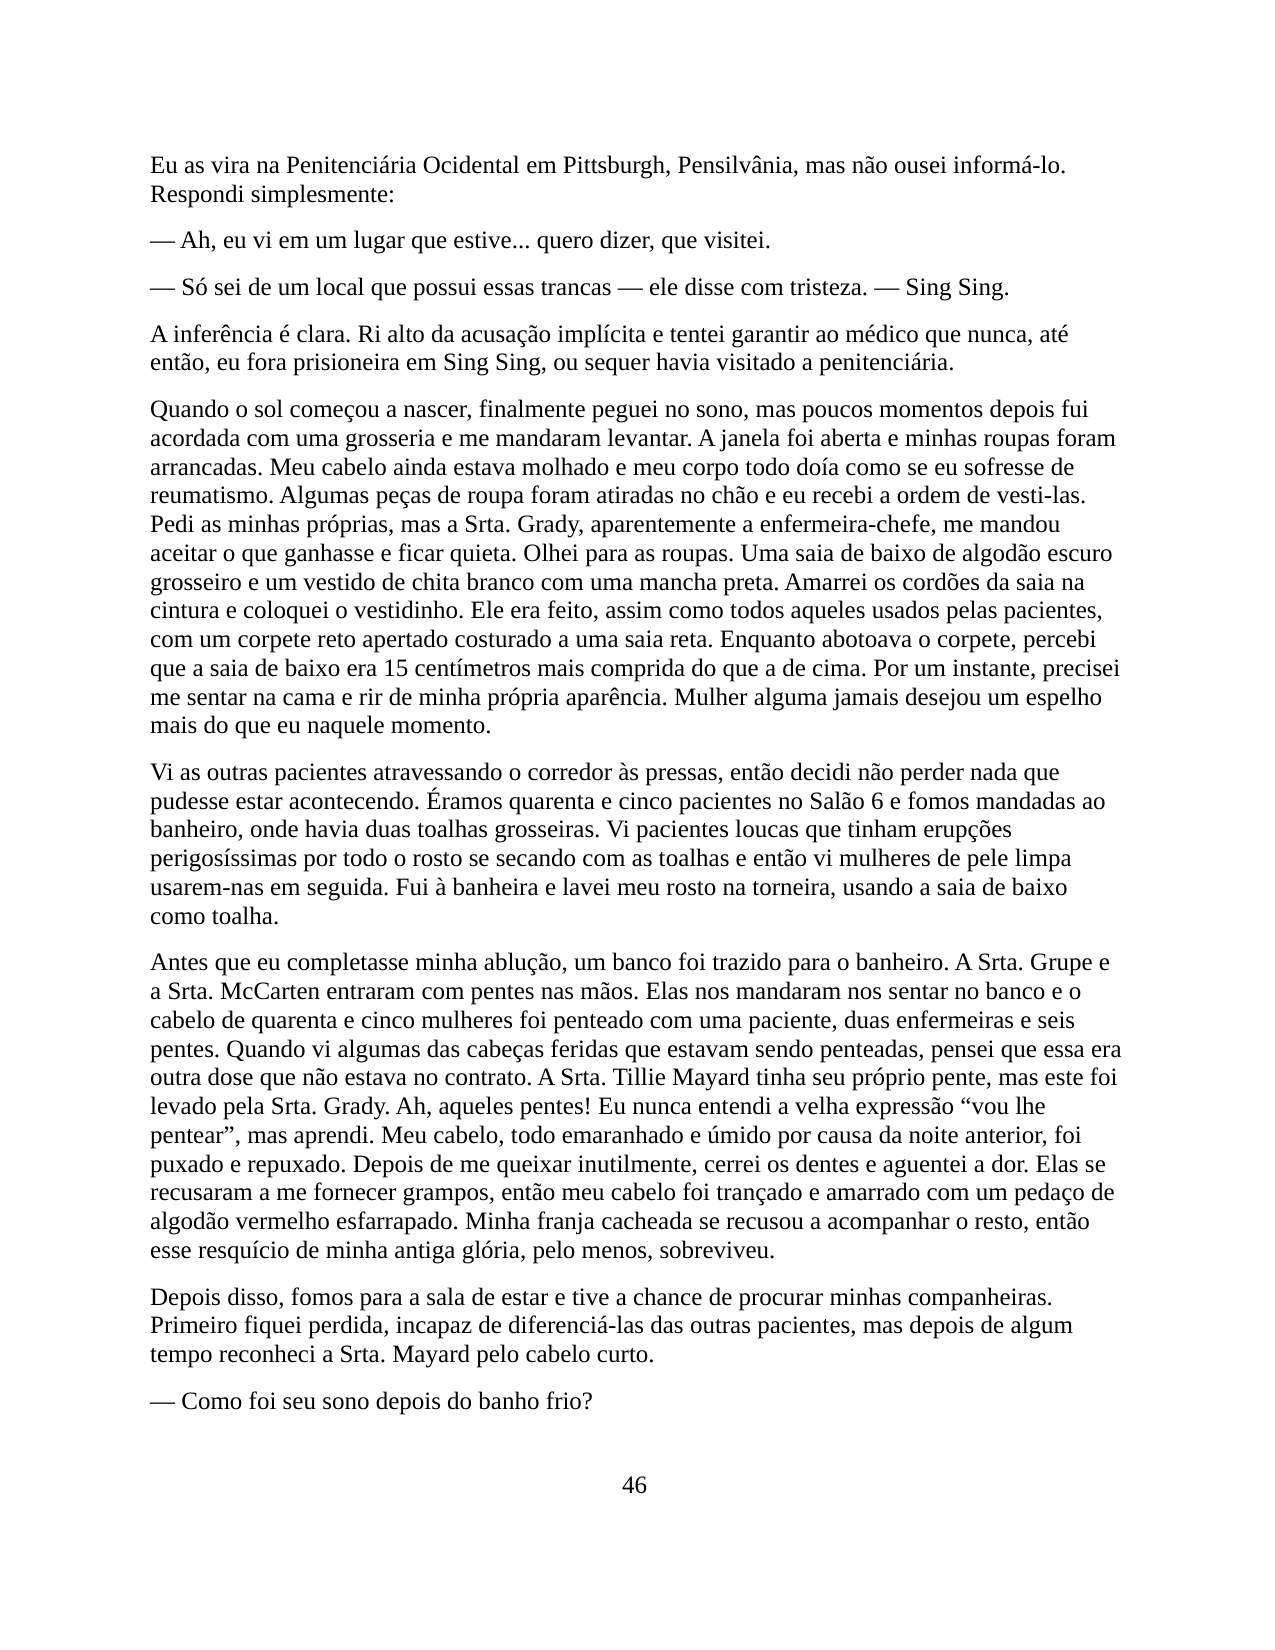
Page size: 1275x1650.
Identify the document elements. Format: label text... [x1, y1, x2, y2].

text Vi as outras pacientes atravessando o corredor às pressas, então decidi não perder nada que pudesse estar acontecendo. Éramos quarenta e cinco pacientes no Salão 6 e fomos mandadas ao banheiro, onde havia duas toalhas grosseiras. Vi pacientes loucas que tinham erupções perigosíssimas por todo o rosto se secando com as toalhas e então vi mulheres de pele limpa usarem-nas em seguida. Fui à banheira e lavei meu rosto na torneira, usando a saia de baixo como toalha. [150, 757, 1125, 929]
text Quando o sol começou a nascer, finalmente peguei no sono, mas poucos momentos depois fui acordada com uma grosseria e me mandaram levantar. A janela foi aberta e minhas roupas foram arrancadas. Meu cabelo ainda estava molhado e meu corpo todo doía como se eu sofresse de reumatismo. Algumas peças de roupa foram atiradas no chão e eu recebi a ordem de vesti-las. Pedi as minhas próprias, mas a Srta. Grady, aparentemente a enfermeira-chefe, me mandou aceitar o que ganhasse e ficar quieta. Olhei para as roupas. Uma saia de baixo de algodão escuro grosseiro e um vestido de chita branco com uma mancha preta. Amarrei os cordões da saia na cintura e coloquei o vestidinho. Ele era feito, assim como todos aqueles usados pelas pacientes, com um corpete reto apertado costurado a uma saia reta. Enquanto abotoava o corpete, percebi que a saia de baixo era 15 centímetros mais comprida do que a de cima. Por um instante, precisei me sentar na cama e rir de minha própria aparência. Mulher alguma jamais desejou um espelho mais do que eu naquele momento. [150, 394, 1125, 739]
text — Como foi seu sono depois do banho frio? [150, 1386, 1125, 1414]
text A inferência é clara. Ri alto da acusação implícita e tentei garantir ao médico que nunca, até então, eu fora prisioneira em Sing Sing, ou sequer havia visitado a penitenciária. [150, 319, 1125, 376]
text — Só sei de um local que possui essas trancas — ele disse com tristeza. — Sing Sing. [150, 272, 1125, 301]
text — Ah, eu vi em um lugar que estive... quero dizer, que visitei. [150, 225, 1125, 254]
text Depois disso, fomos para a sala de estar e tive a chance de procurar minhas companheiras. Primeiro fiquei perdida, incapaz de diferenciá-las das outras pacientes, mas depois de algum tempo reconheci a Srta. Mayard pelo cabelo curto. [150, 1282, 1125, 1368]
text Eu as vira na Penitenciária Ocidental em Pittsburgh, Pensilvânia, mas não ousei informá-lo. Respondi simplesmente: [150, 150, 1125, 207]
text Antes que eu completasse minha ablução, um banco foi trazido para o banheiro. A Srta. Grupe e a Srta. McCarten entraram com pentes nas mãos. Elas nos mandaram nos sentar no banco e o cabelo de quarenta e cinco mulheres foi penteado com uma paciente, duas enfermeiras e seis pentes. Quando vi algumas das cabeças feridas que estavam sendo penteadas, pensei que essa era outra dose que não estava no contrato. A Srta. Tillie Mayard tinha seu próprio pente, mas este foi levado pela Srta. Grady. Ah, aqueles pentes! Eu nunca entendi a velha expressão “vou lhe pentear”, mas aprendi. Meu cabelo, todo emaranhado e úmido por causa da noite anterior, foi puxado e repuxado. Depois de me queixar inutilmente, cerrei os dentes e aguentei a dor. Elas se recusaram a me fornecer grampos, então meu cabelo foi trançado e amarrado com um pedaço de algodão vermelho esfarrapado. Minha franja cacheada se recusou a acompanhar o resto, então esse resquício de minha antiga glória, pelo menos, sobreviveu. [150, 947, 1125, 1264]
